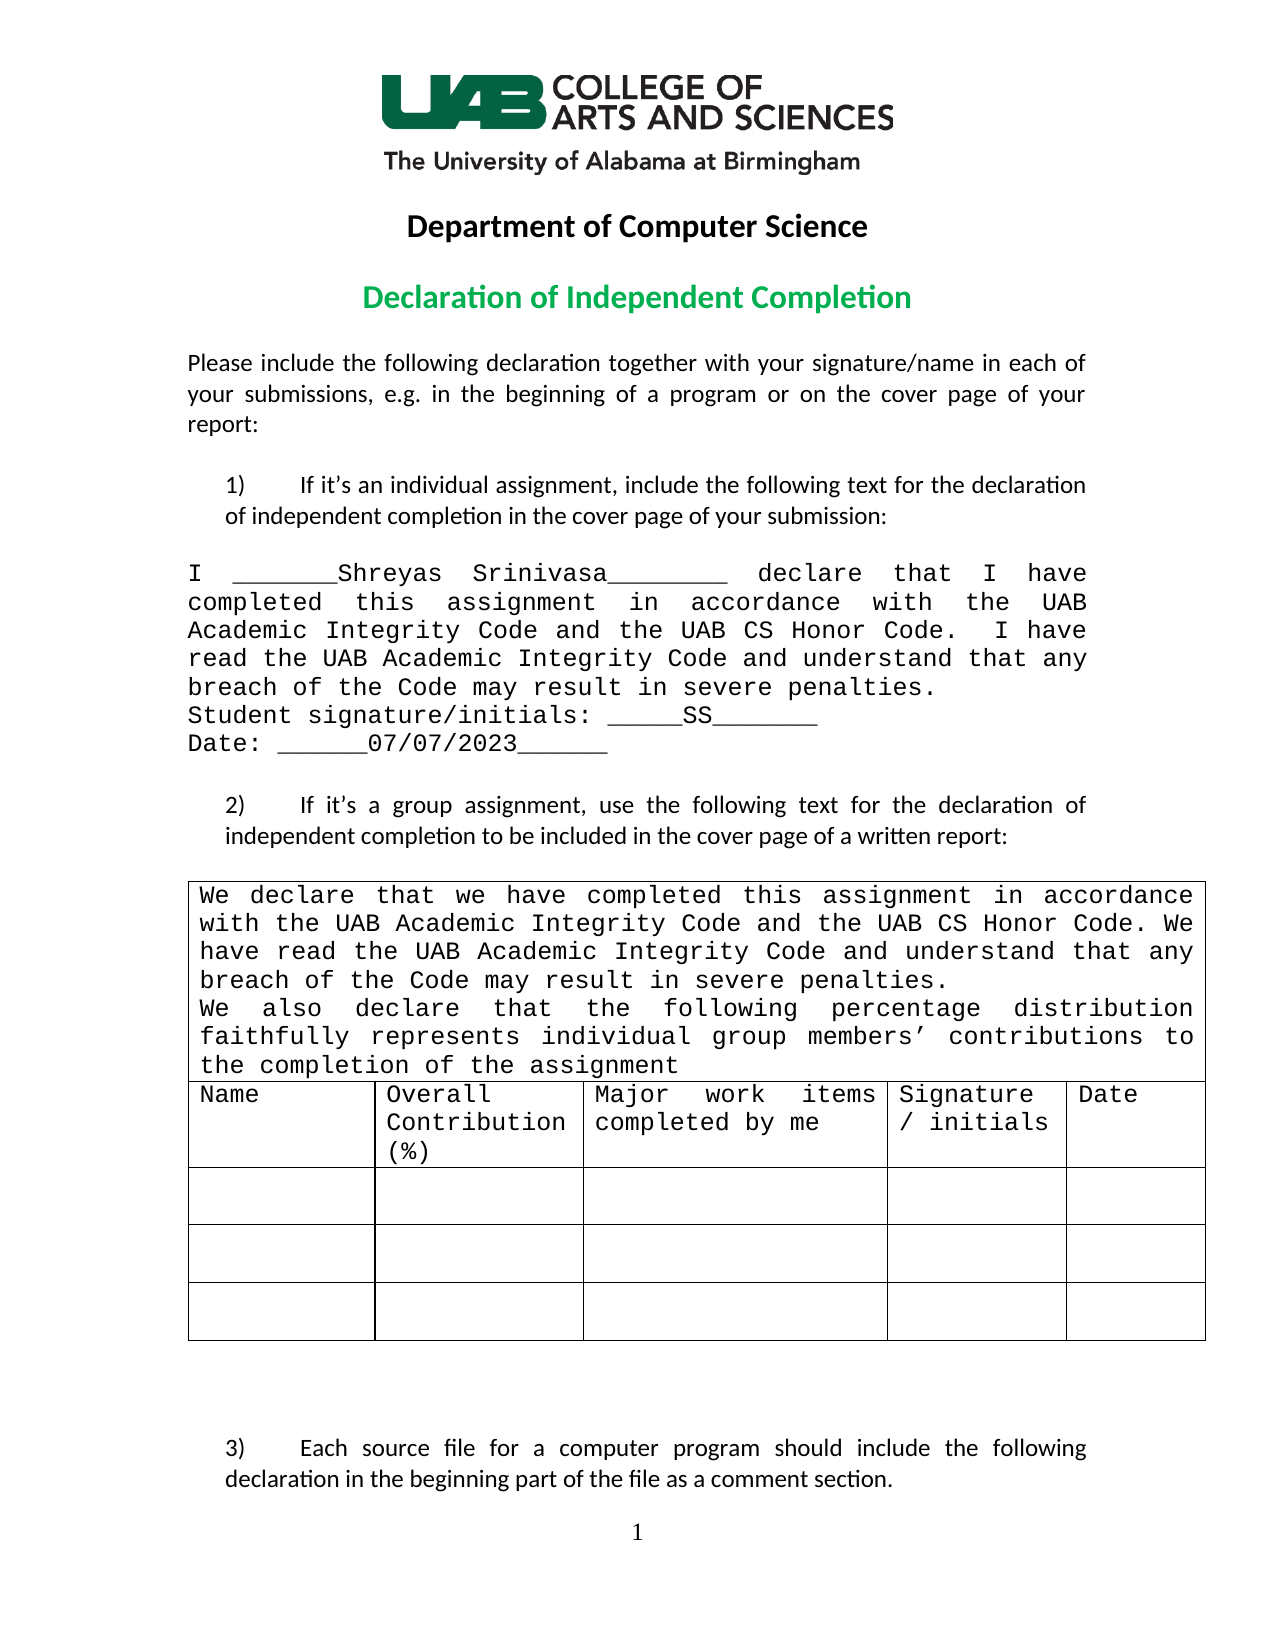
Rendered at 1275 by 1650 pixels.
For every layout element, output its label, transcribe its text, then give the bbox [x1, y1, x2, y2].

table_cell [376, 1283, 583, 1340]
table_cell [1067, 1168, 1205, 1224]
table_cell [189, 1225, 374, 1282]
text I _______Shreyas Srinivasa________ declare that I have completed this assignment in accordance with the UAB Academic Integrity Code and the UAB CS Honor Code. I have read the UAB Academic Integrity Code and understand that any breach of the Code may result in severe penalties. Student signature/initials: _____SS_______ Date: ______07/07/2023______ [187, 561, 1087, 759]
table_cell [189, 1168, 374, 1224]
table_cell [189, 1283, 374, 1340]
table_cell [1067, 1225, 1205, 1282]
table_cell [376, 1225, 583, 1282]
table_cell [584, 1283, 887, 1340]
table_header We declare that we have completed this assignment in accordance with the UAB Academic Integrity Code and the UAB CS Honor Code. We have read the UAB Academic Integrity Code and understand that any breach of the Code may result in severe penalties. We also declare that the following percentage distribution faithfully represents individual group members’ contributions to the completion of the assignment [189, 882, 1205, 1081]
table_cell Major work items completed by me [584, 1082, 887, 1167]
table_cell [888, 1283, 1066, 1340]
table_cell [584, 1225, 887, 1282]
text Declaration of Independent Completion [187, 276, 1087, 317]
table_cell Overall Contribution (%) [376, 1082, 583, 1167]
table_cell [1067, 1283, 1205, 1340]
table_cell [888, 1225, 1066, 1282]
table_cell [888, 1168, 1066, 1224]
table_cell Signature / initials [888, 1082, 1066, 1167]
text Please include the following declaration together with your signature/name in each of your submissions, e.g. in the beginning of a program or on the cover page of your report: [187, 347, 1087, 439]
list If it’s an individual assignment, include the following text for the declaration of independent completion in the cover page of your submission: [225, 469, 1087, 530]
list Each source file for a computer program should include the following declaration in the beginning part of the file as a comment section. [225, 1432, 1087, 1493]
table_cell [376, 1168, 583, 1224]
list If it’s a group assignment, use the following text for the declaration of independent completion to be included in the cover page of a written report: [225, 790, 1087, 851]
table_cell Name [189, 1082, 374, 1167]
table_cell Date [1067, 1082, 1205, 1167]
table_cell [584, 1168, 887, 1224]
text Department of Computer Science [187, 205, 1087, 245]
